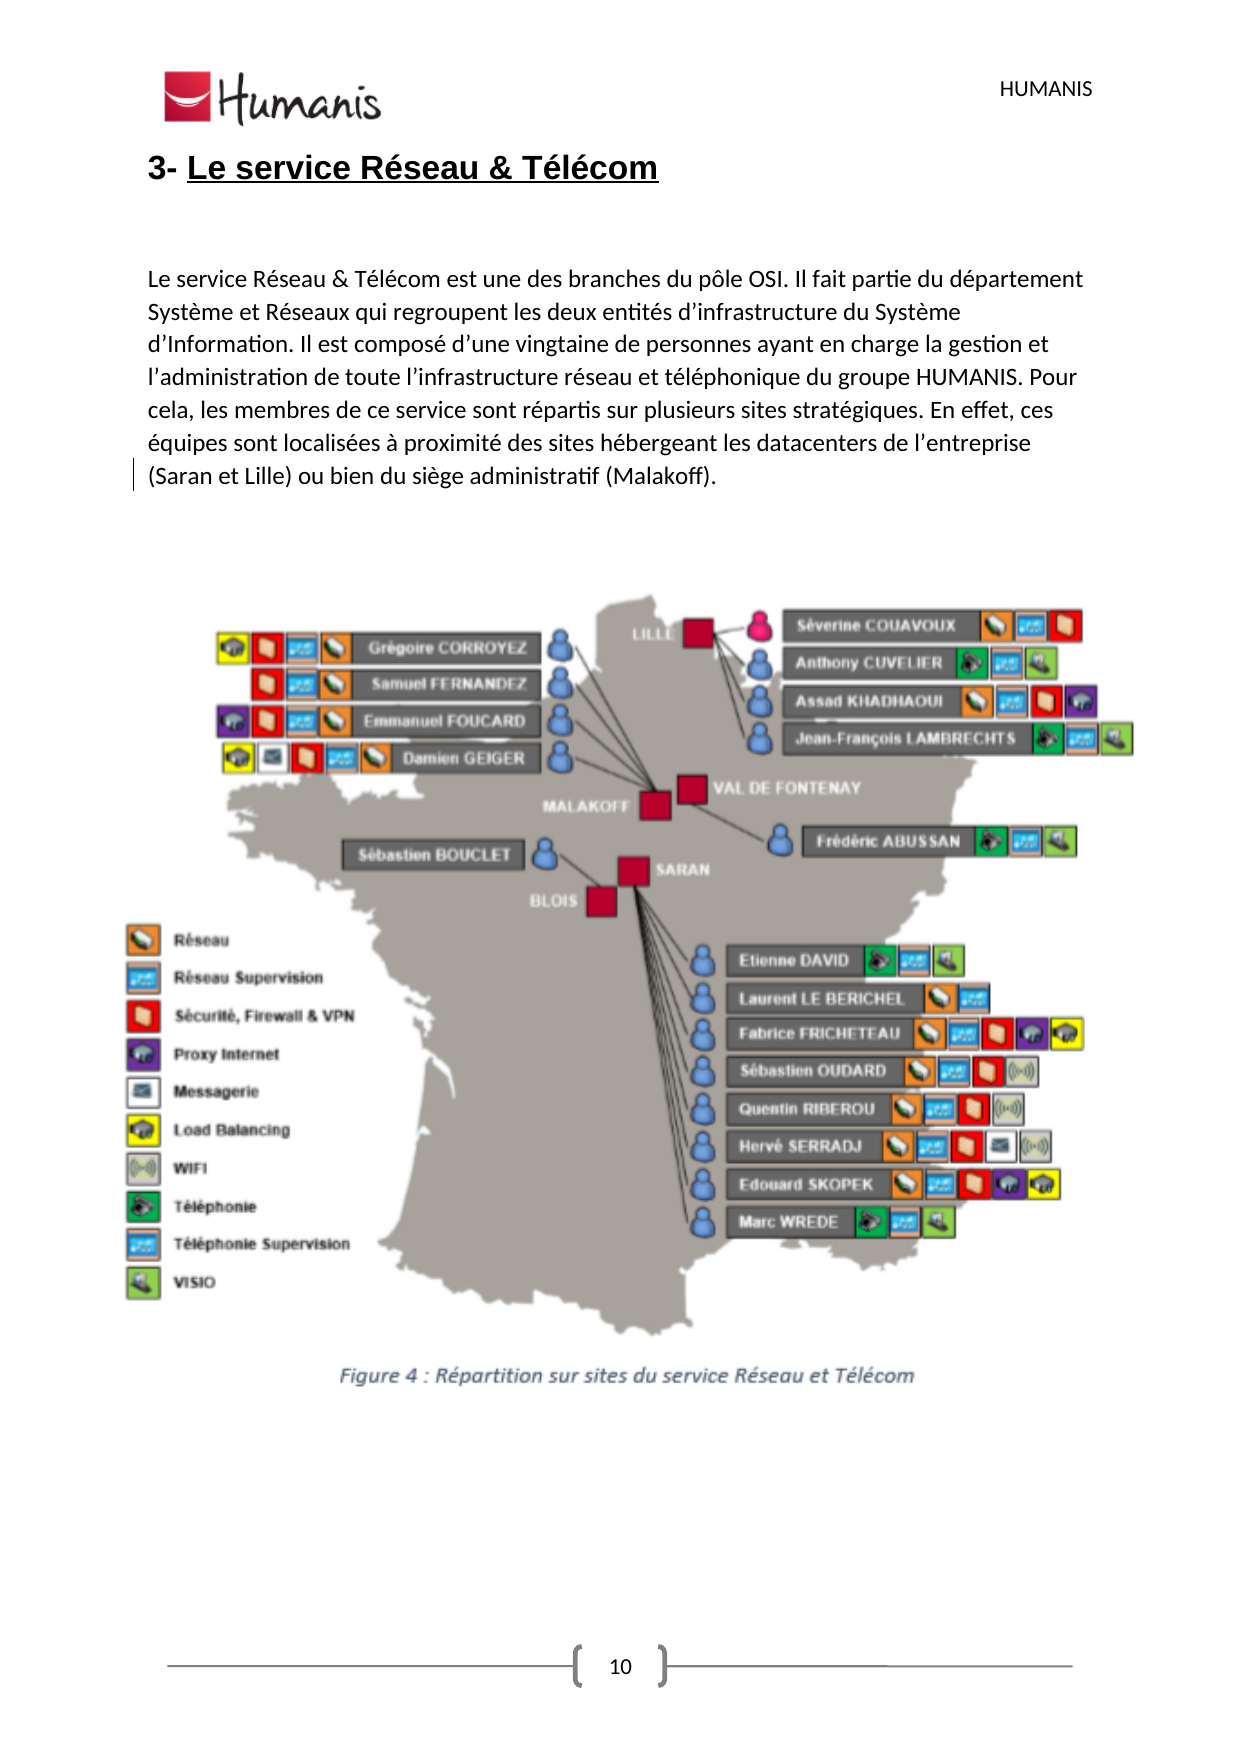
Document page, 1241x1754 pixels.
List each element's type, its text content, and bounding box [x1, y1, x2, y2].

picture [44, 583, 1170, 1406]
picture [163, 71, 386, 130]
text Le service Réseau & Télécom est une des branches du pôle OSI. Il fait partie du département Système et Réseaux qui regroupent les deux entités d’infrastructure du Système d’Information. Il est composé d’une vingtaine de personnes ayant en charge la gestion et l’administration de toute l’infrastructure réseau et téléphonique du groupe HUMANIS. Pour cela, les membres de ce service sont répartis sur plusieurs sites stratégiques. En effet, ces équipes sont localisées à proximité des sites hébergeant les datacenters de l’entreprise (Saran et Lille) ou bien du siège administratif (Malakoff). [148, 263, 1093, 491]
subtitle 3- Le service Réseau & Télécom [148, 148, 1093, 186]
